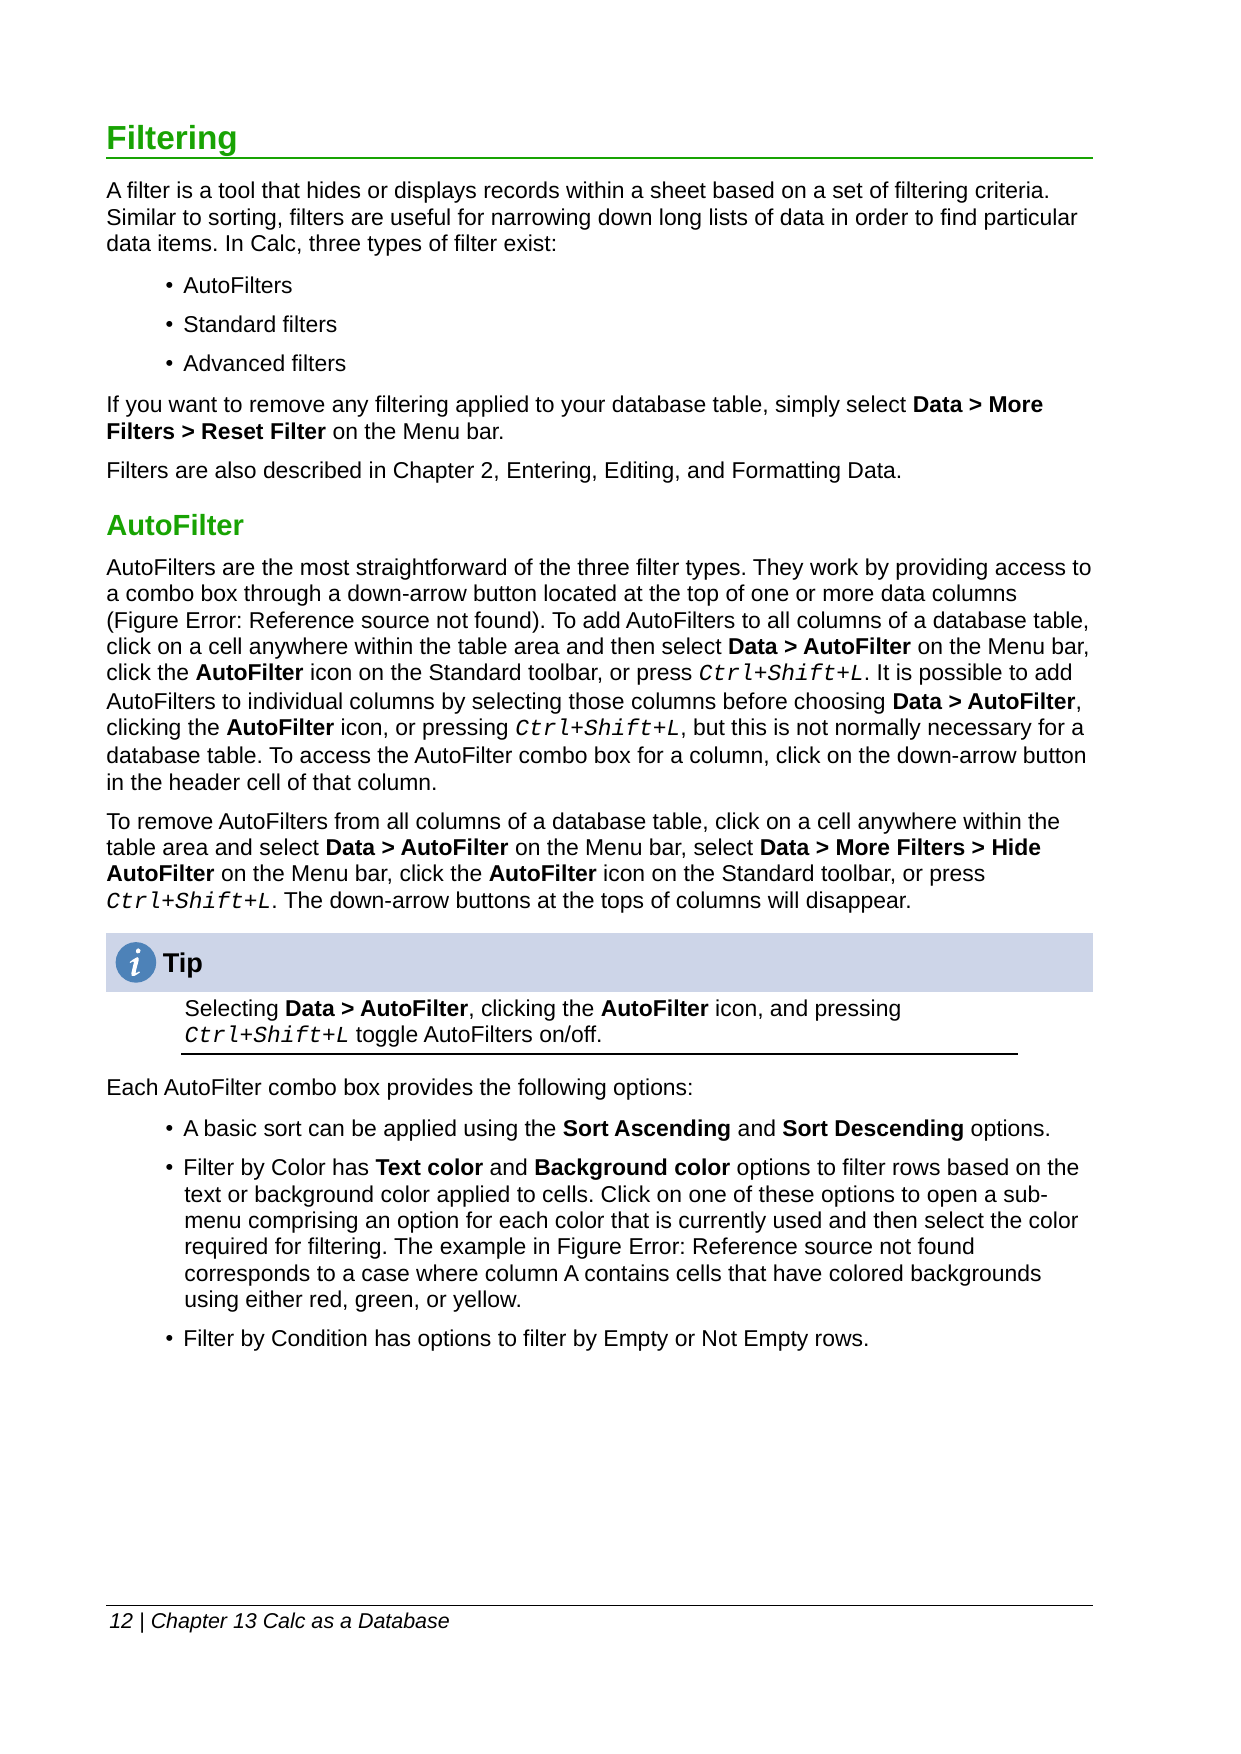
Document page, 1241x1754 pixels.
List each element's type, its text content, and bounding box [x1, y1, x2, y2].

subtitle Tip [106, 933, 1093, 992]
list Standard filters [162, 308, 1093, 337]
text To remove AutoFilters from all columns of a database table, click on a cell anywhere within the table area and select Data > AutoFilter on the Menu bar, select Data > More Filters > Hide AutoFilter on the Menu bar, click the AutoFilter icon on the Standard toolbar, or press Ctrl+Shift+L. The down-arrow buttons at the tops of columns will disappear. [106, 808, 1093, 915]
text Filters are also described in Chapter 2, Entering, Editing, and Formatting Data. [106, 457, 1093, 483]
text Selecting Data > AutoFilter, clicking the AutoFilter icon, and pressing Ctrl+Shift+L toggle AutoFilters on/off. [181, 992, 1018, 1053]
subtitle AutoFilter [106, 508, 1093, 541]
text If you want to remove any filtering applied to your database table, simply select Data > More Filters > Reset Filter on the Menu bar. [106, 391, 1093, 444]
subtitle Filtering [106, 118, 1093, 157]
list AutoFilters [162, 269, 1093, 298]
list Advanced filters [162, 347, 1093, 379]
text A filter is a tool that hides or displays records within a sheet based on a set of filtering criteria. Similar to sorting, filters are useful for narrowing down long lists of data in order to find particular data items. In Calc, three types of filter exist: [106, 177, 1093, 256]
text Each AutoFilter combo box provides the following options: [106, 1073, 1093, 1100]
text AutoFilters are the most straightforward of the three filter types. They work by providing access to a combo box through a down-arrow button located at the top of one or more data columns (Figure Chyba: Zdroj odkazu nenájdený). To add AutoFilters to all columns of a database table, click on a cell anywhere within the table area and then select Data > AutoFilter on the Menu bar, click the AutoFilter icon on the Standard toolbar, or press Ctrl+Shift+L. It is possible to add AutoFilters to individual columns by selecting those columns before choosing Data > AutoFilter, clicking the AutoFilter icon, or pressing Ctrl+Shift+L, but this is not normally necessary for a database table. To access the AutoFilter combo box for a column, click on the down-arrow button in the header cell of that column. [106, 554, 1093, 795]
list A basic sort can be applied using the Sort Ascending and Sort Descending options. [162, 1112, 1093, 1142]
list Filter by Color has Text color and Background color options to filter rows based on the text or background color applied to cells. Click on one of these options to open a sub-menu comprising an option for each color that is currently used and then select the color required for filtering. The example in Figure Chyba: Zdroj odkazu nenájdený corresponds to a case where column A contains cells that have colored backgrounds using either red, green, or yellow. [162, 1151, 1093, 1312]
list Filter by Condition has options to filter by Empty or Not Empty rows. [162, 1322, 1093, 1354]
